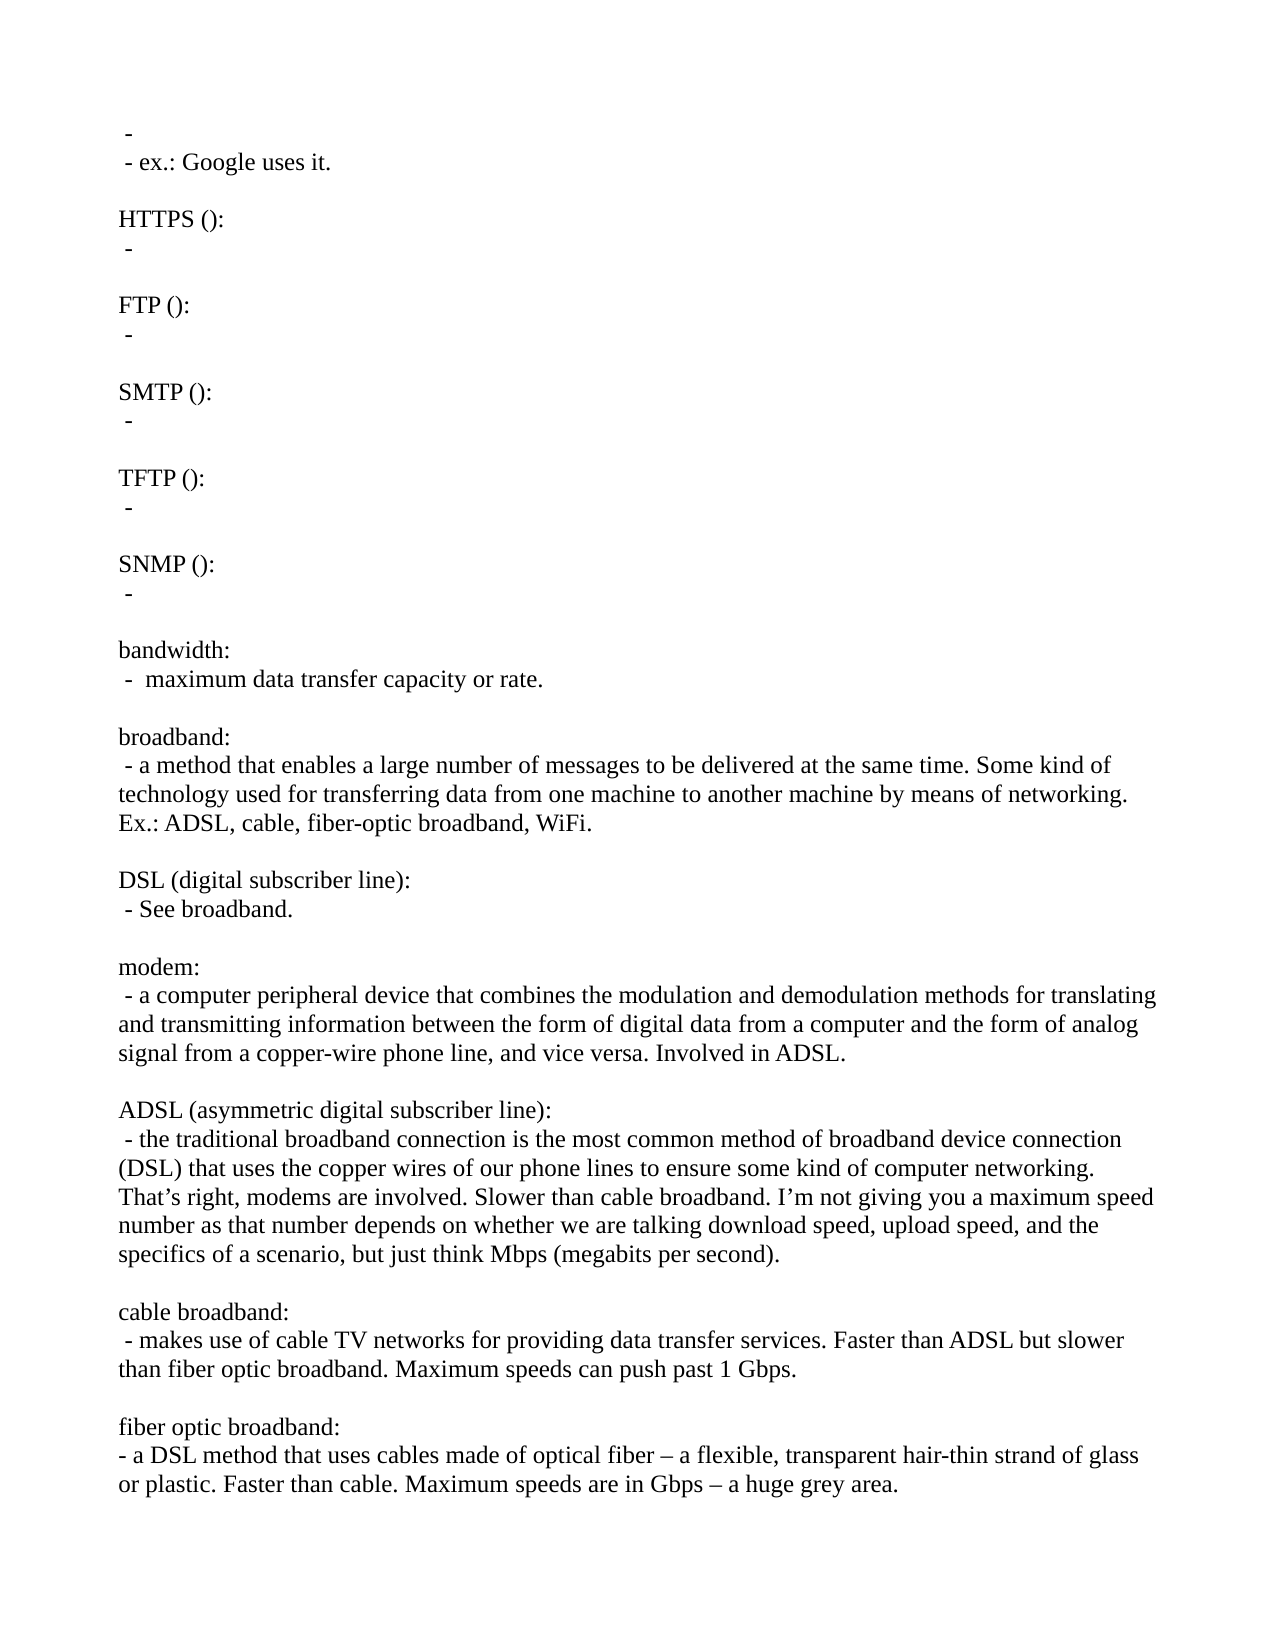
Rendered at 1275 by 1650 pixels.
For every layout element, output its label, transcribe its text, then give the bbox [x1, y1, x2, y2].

text broadband: [118, 722, 1157, 751]
text - a DSL method that uses cables made of optical fiber – a flexible, transparent hair-thin strand of glass or plastic. Faster than cable. Maximum speeds are in Gbps – a huge grey area. [118, 1441, 1157, 1498]
text - [118, 319, 1157, 348]
text DSL (digital subscriber line): [118, 866, 1157, 894]
text - [118, 492, 1157, 521]
text - [118, 578, 1157, 607]
text - a method that enables a large number of messages to be delivered at the same time. Some kind of technology used for transferring data from one machine to another machine by means of networking. Ex.: ADSL, cable, fiber-optic broadband, WiFi. [118, 751, 1157, 837]
text - ex.: Google uses it. [118, 147, 1157, 176]
text - a computer peripheral device that combines the modulation and demodulation methods for translating and transmitting information between the form of digital data from a computer and the form of analog signal from a copper-wire phone line, and vice versa. Involved in ADSL. [118, 981, 1157, 1067]
text - [118, 406, 1157, 434]
text ADSL (asymmetric digital subscriber line): [118, 1096, 1157, 1124]
text fiber optic broadband: [118, 1412, 1157, 1441]
text - See broadband. [118, 894, 1157, 923]
text bandwidth: [118, 636, 1157, 664]
text - the traditional broadband connection is the most common method of broadband device connection (DSL) that uses the copper wires of our phone lines to ensure some kind of computer networking. That’s right, modems are involved. Slower than cable broadband. I’m not giving you a maximum speed number as that number depends on whether we are talking download speed, upload speed, and the specifics of a scenario, but just think Mbps (megabits per second). [118, 1124, 1157, 1268]
text SMTP (): [118, 377, 1157, 406]
text - maximum data transfer capacity or rate. [118, 664, 1157, 693]
text FTP (): [118, 291, 1157, 319]
text - [118, 118, 1157, 147]
text - [118, 233, 1157, 262]
text SNMP (): [118, 549, 1157, 578]
text cable broadband: [118, 1297, 1157, 1326]
text HTTPS (): [118, 204, 1157, 233]
text TFTP (): [118, 463, 1157, 492]
text modem: [118, 952, 1157, 981]
text - makes use of cable TV networks for providing data transfer services. Faster than ADSL but slower than fiber optic broadband. Maximum speeds can push past 1 Gbps. [118, 1326, 1157, 1383]
